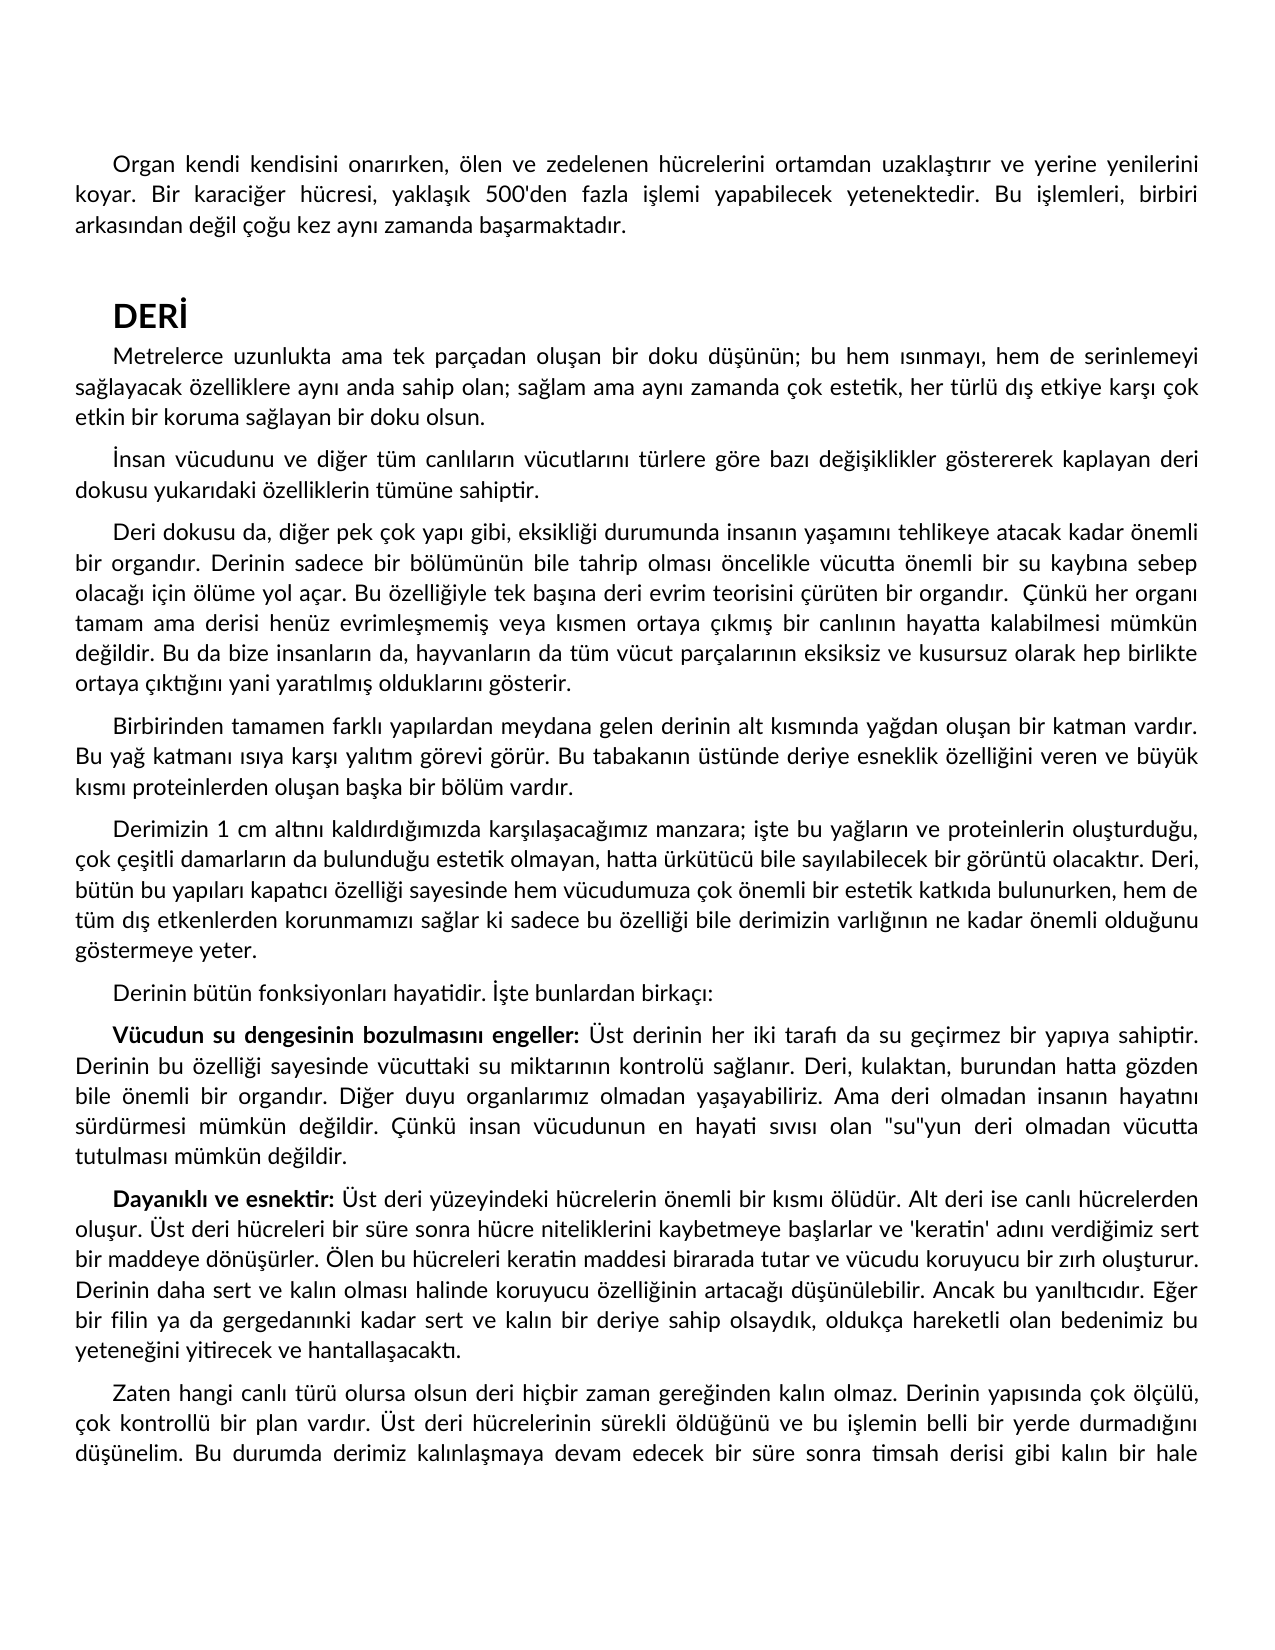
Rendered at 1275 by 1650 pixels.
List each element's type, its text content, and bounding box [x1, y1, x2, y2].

text Derinin bütün fonksiyonları hayatidir. İşte bunlardan birkaçı: [75, 978, 1200, 1006]
text Birbirinden tamamen farklı yapılardan meydana gelen derinin alt kısmında yağdan oluşan bir katman vardır. Bu yağ katmanı ısıya karşı yalıtım görevi görür. Bu tabakanın üstünde deriye esneklik özelliğini veren ve büyük kısmı proteinlerden oluşan başka bir bölüm vardır. [75, 712, 1200, 800]
text Derimizin 1 cm altını kaldırdığımızda karşılaşacağımız manzara; işte bu yağların ve proteinlerin oluşturduğu, çok çeşitli damarların da bulunduğu estetik olmayan, hatta ürkütücü bile sayılabilecek bir görüntü olacaktır. Deri, bütün bu yapıları kapatıcı özelliği sayesinde hem vücudumuza çok önemli bir estetik katkıda bulunurken, hem de tüm dış etkenlerden korunmamızı sağlar ki sadece bu özelliği bile derimizin varlığının ne kadar önemli olduğunu göstermeye yeter. [75, 815, 1200, 963]
text Organ kendi kendisini onarırken, ölen ve zedelenen hücrelerini ortamdan uzaklaştırır ve yerine yenilerini koyar. Bir karaciğer hücresi, yaklaşık 500'den fazla işlemi yapabilecek yetenektedir. Bu işlemleri, birbiri arkasından değil çoğu kez aynı zamanda başarmaktadır. [75, 150, 1200, 238]
subtitle DERİ [112, 296, 1200, 336]
text İnsan vücudunu ve diğer tüm canlıların vücutlarını türlere göre bazı değişiklikler göstererek kaplayan deri dokusu yukarıdaki özelliklerin tümüne sahiptir. [75, 445, 1200, 503]
text Dayanıklı ve esnektir: Üst deri yüzeyindeki hücrelerin önemli bir kısmı ölüdür. Alt deri ise canlı hücrelerden oluşur. Üst deri hücreleri bir süre sonra hücre niteliklerini kaybetmeye başlarlar ve 'keratin' adını verdiğimiz sert bir maddeye dönüşürler. Ölen bu hücreleri keratin maddesi birarada tutar ve vücudu koruyucu bir zırh oluşturur. Derinin daha sert ve kalın olması halinde koruyucu özelliğinin artacağı düşünülebilir. Ancak bu yanıltıcıdır. Eğer bir filin ya da gergedanınki kadar sert ve kalın bir deriye sahip olsaydık, oldukça hareketli olan bedenimiz bu yeteneğini yitirecek ve hantallaşacaktı. [75, 1185, 1200, 1363]
text Vücudun su dengesinin bozulmasını engeller: Üst derinin her iki tarafı da su geçirmez bir yapıya sahiptir. Derinin bu özelliği sayesinde vücuttaki su miktarının kontrolü sağlanır. Deri, kulaktan, burundan hatta gözden bile önemli bir organdır. Diğer duyu organlarımız olmadan yaşayabiliriz. Ama deri olmadan insanın hayatını sürdürmesi mümkün değildir. Çünkü insan vücudunun en hayati sıvısı olan "su"yun deri olmadan vücutta tutulması mümkün değildir. [75, 1021, 1200, 1169]
text Deri dokusu da, diğer pek çok yapı gibi, eksikliği durumunda insanın yaşamını tehlikeye atacak kadar önemli bir organdır. Derinin sadece bir bölümünün bile tahrip olması öncelikle vücutta önemli bir su kaybına sebep olacağı için ölüme yol açar. Bu özelliğiyle tek başına deri evrim teorisini çürüten bir organdır. Çünkü her organı tamam ama derisi henüz evrimleşmemiş veya kısmen ortaya çıkmış bir canlının hayatta kalabilmesi mümkün değildir. Bu da bize insanların da, hayvanların da tüm vücut parçalarının eksiksiz ve kusursuz olarak hep birlikte ortaya çıktığını yani yaratılmış olduklarını gösterir. [75, 518, 1200, 697]
text Zaten hangi canlı türü olursa olsun deri hiçbir zaman gereğinden kalın olmaz. Derinin yapısında çok ölçülü, çok kontrollü bir plan vardır. Üst deri hücrelerinin sürekli öldüğünü ve bu işlemin belli bir yerde durmadığını düşünelim. Bu durumda derimiz kalınlaşmaya devam edecek bir süre sonra timsah derisi gibi kalın bir hale [75, 1378, 1200, 1466]
text Metrelerce uzunlukta ama tek parçadan oluşan bir doku düşünün; bu hem ısınmayı, hem de serinlemeyi sağlayacak özelliklere aynı anda sahip olan; sağlam ama aynı zamanda çok estetik, her türlü dış etkiye karşı çok etkin bir koruma sağlayan bir doku olsun. [75, 342, 1200, 430]
